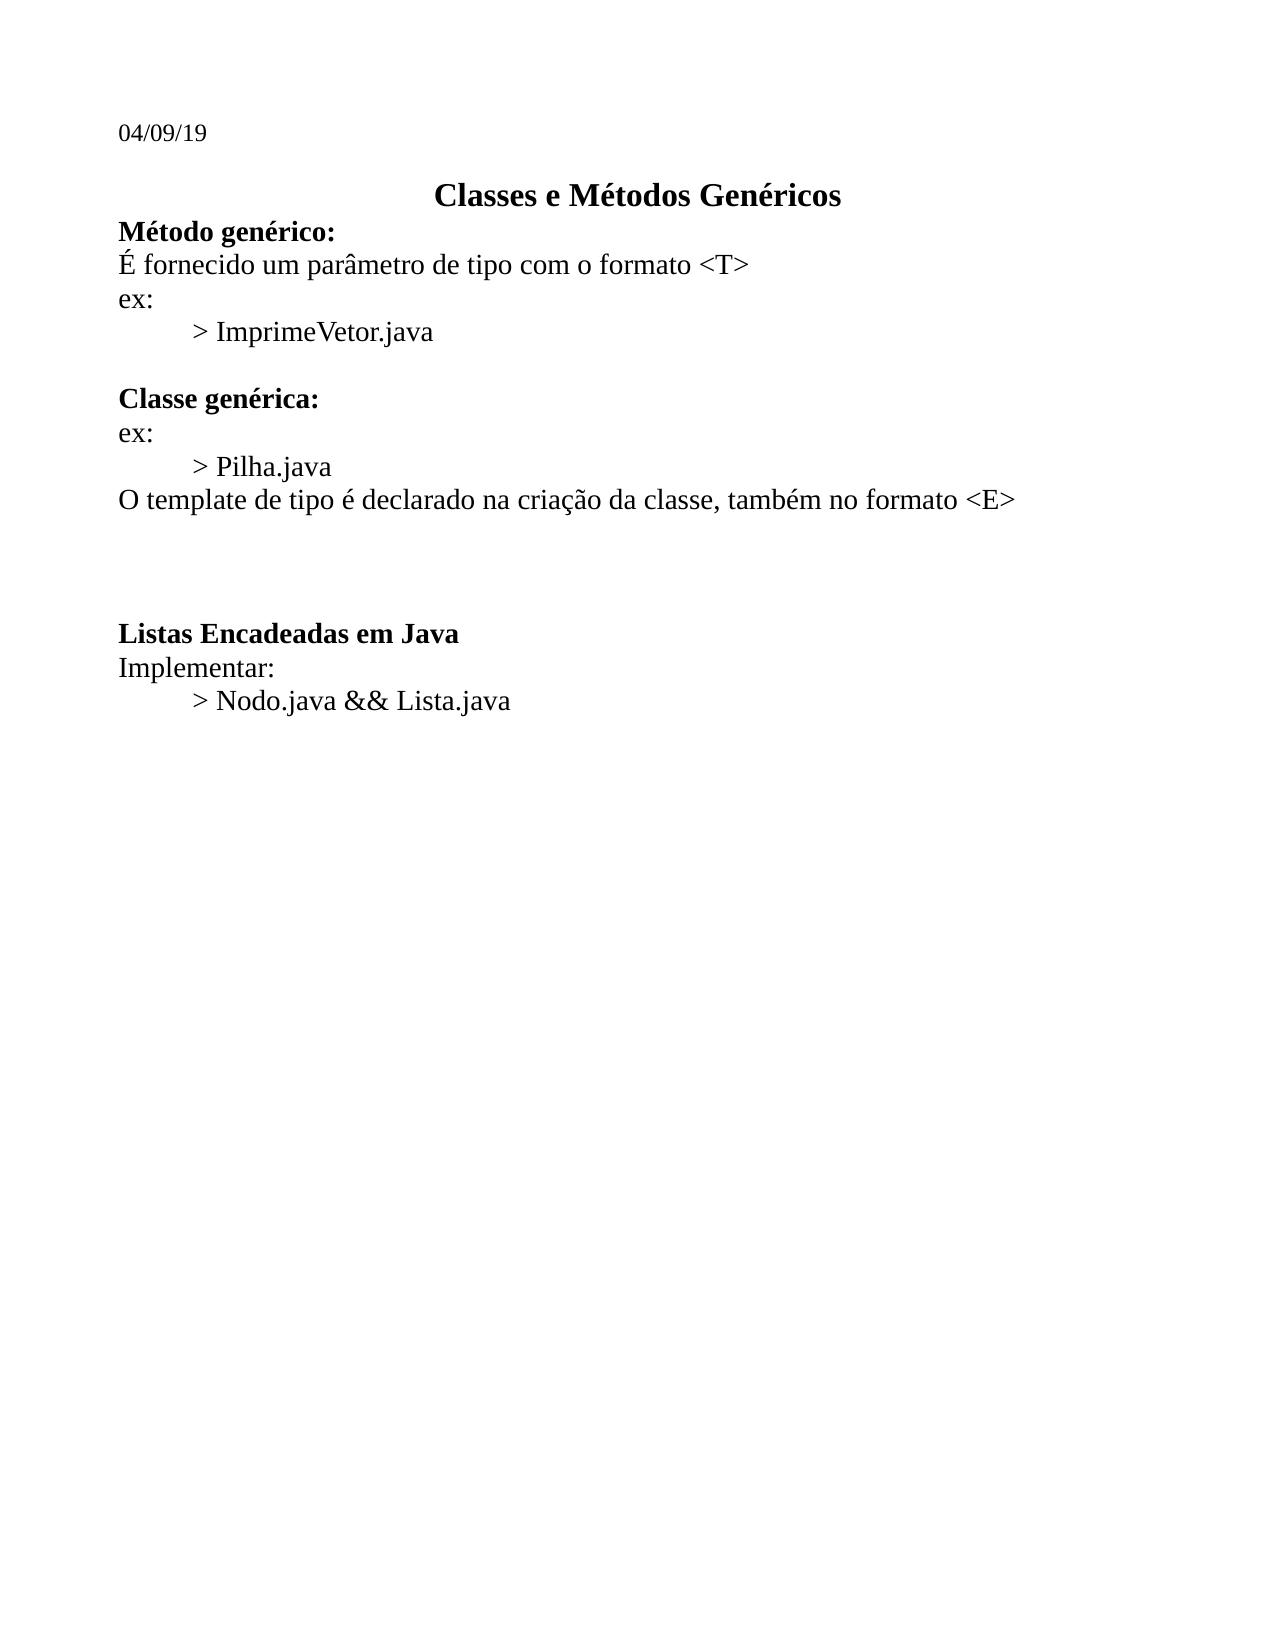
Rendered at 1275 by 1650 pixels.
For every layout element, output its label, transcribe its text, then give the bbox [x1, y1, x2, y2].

text Listas Encadeadas em Java [118, 616, 1157, 650]
text ex: [118, 415, 1157, 449]
text 04/09/19 [118, 118, 1157, 147]
text Classes e Métodos Genéricos [118, 176, 1157, 214]
text Classe genérica: [118, 382, 1157, 415]
text ex: [118, 281, 1157, 314]
text O template de tipo é declarado na criação da classe, também no formato <E> [118, 482, 1157, 516]
text > Nodo.java && Lista.java [118, 683, 1157, 717]
text Implementar: [118, 650, 1157, 683]
text > ImprimeVetor.java [118, 314, 1157, 348]
text Método genérico: [118, 214, 1157, 247]
text É fornecido um parâmetro de tipo com o formato <T> [118, 247, 1157, 281]
text > Pilha.java [118, 449, 1157, 482]
